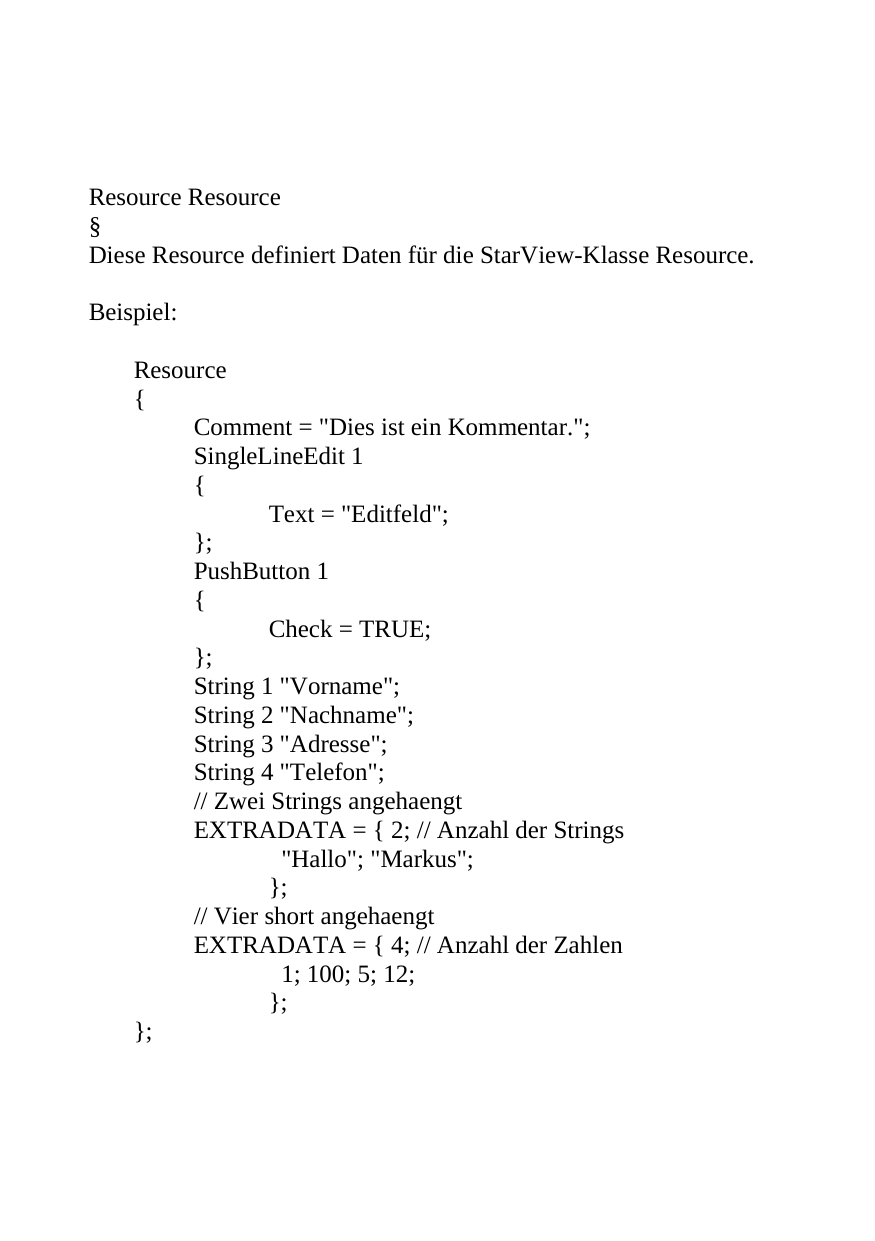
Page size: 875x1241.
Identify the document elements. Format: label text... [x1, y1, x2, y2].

list EXTRADATA = { 4; // Anzahl der Zahlen [88, 930, 815, 959]
list }; [88, 987, 815, 1016]
list }; [88, 642, 815, 671]
text Resource Resource [88, 182, 815, 211]
list String 3 "Adresse"; [88, 729, 815, 757]
list String 2 "Nachname"; [88, 700, 815, 729]
list "Hallo"; "Markus"; [88, 844, 815, 872]
list // Zwei Strings angehaengt [88, 786, 815, 815]
list Check = TRUE; [88, 614, 815, 642]
list }; [88, 527, 815, 556]
list { [88, 384, 815, 412]
list EXTRADATA = { 2; // Anzahl der Strings [88, 815, 815, 844]
text § [88, 211, 815, 240]
text Diese Resource definiert Daten für die StarView-Klasse Resource. [88, 240, 815, 269]
text Beispiel: [88, 297, 815, 326]
list }; [88, 872, 815, 901]
list Comment = "Dies ist ein Kommentar."; [88, 412, 815, 441]
list Text = "Editfeld"; [88, 499, 815, 527]
list String 1 "Vorname"; [88, 671, 815, 700]
list }; [88, 1016, 815, 1045]
list String 4 "Telefon"; [88, 757, 815, 786]
list Resource [88, 355, 815, 384]
list SingleLineEdit 1 [88, 441, 815, 470]
list PushButton 1 [88, 556, 815, 585]
list { [88, 585, 815, 614]
list 1; 100; 5; 12; [88, 959, 815, 987]
list // Vier short angehaengt [88, 901, 815, 930]
list { [88, 470, 815, 499]
